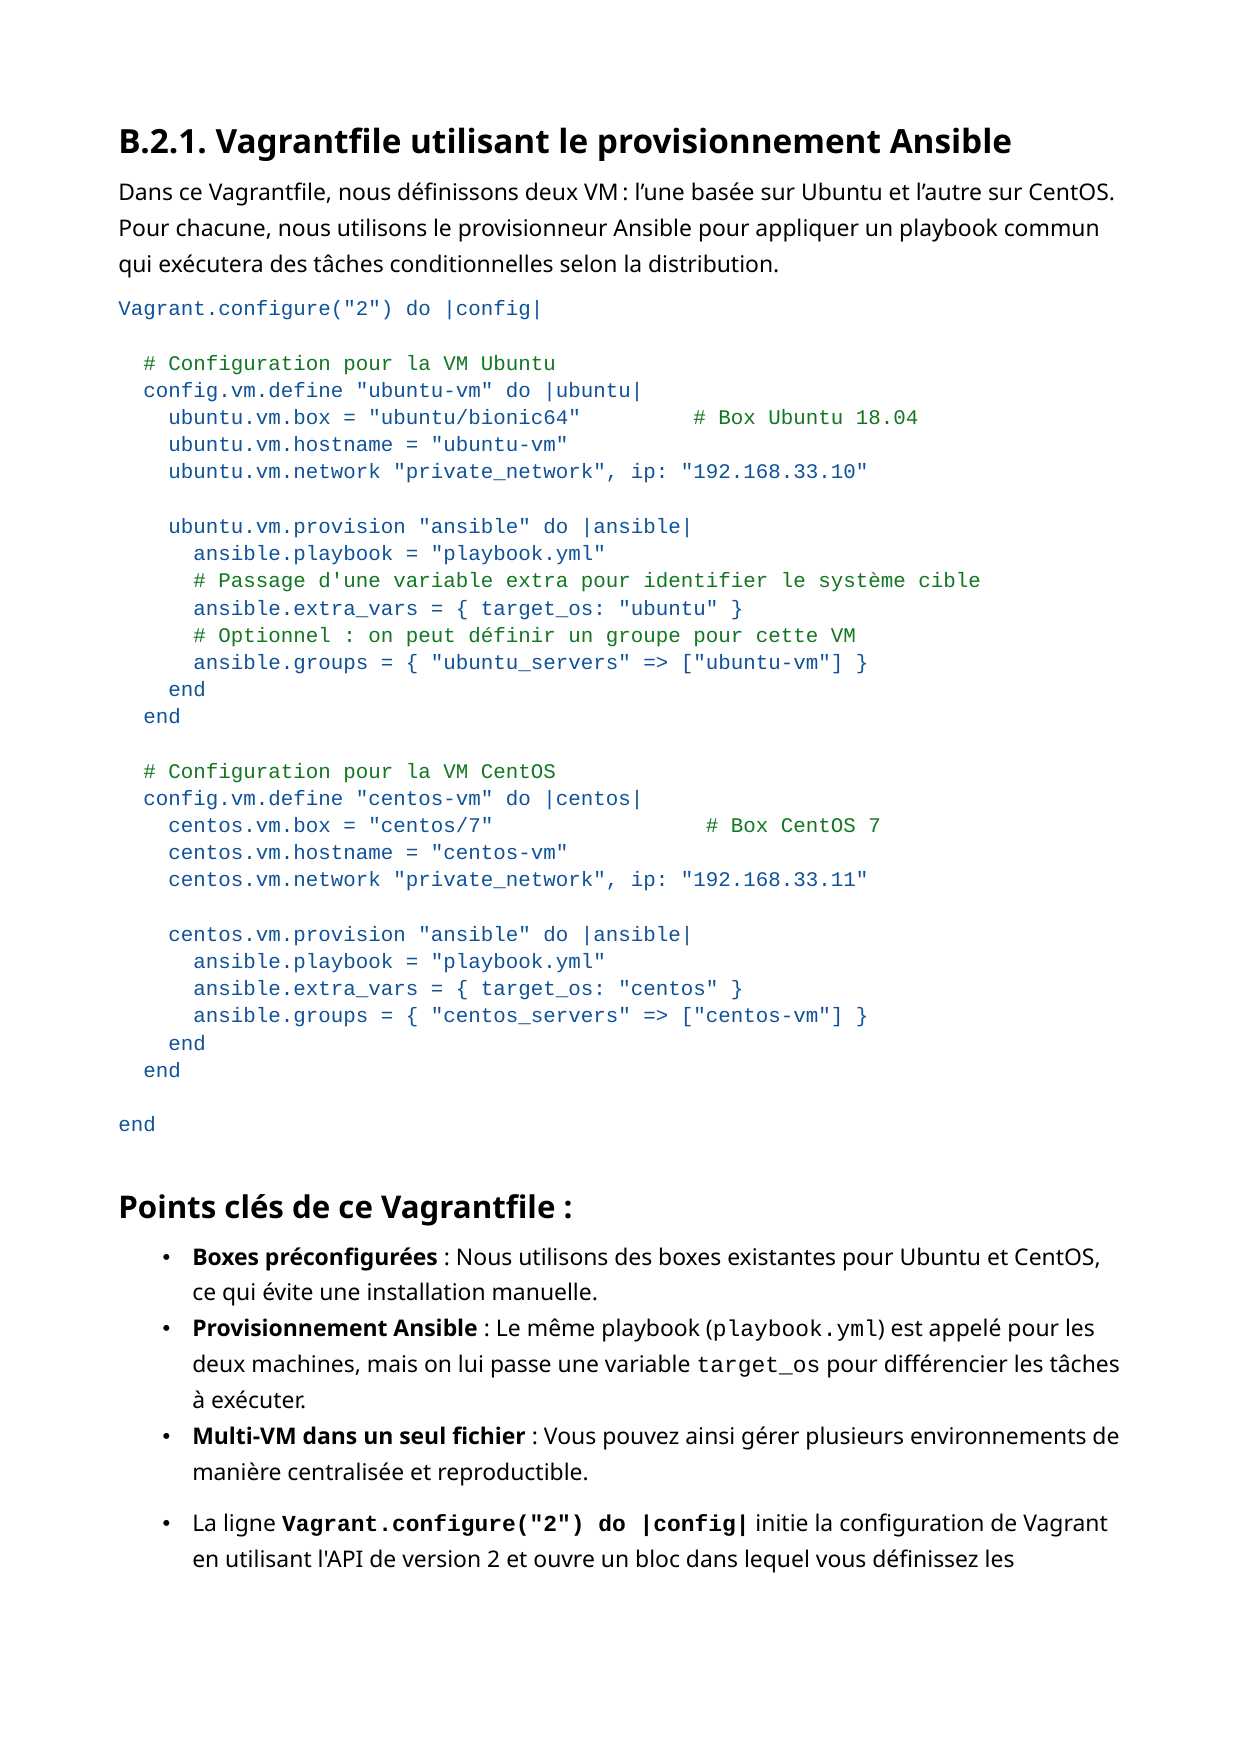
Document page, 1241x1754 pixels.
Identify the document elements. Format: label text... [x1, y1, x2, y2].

text config.vm.define "ubuntu-vm" do |ubuntu| [118, 380, 1122, 404]
text centos.vm.box = "centos/7" # Box CentOS 7 [118, 815, 1122, 839]
text ansible.groups = { "centos_servers" => ["centos-vm"] } [118, 1005, 1122, 1029]
subtitle B.2.1. Vagrantfile utilisant le provisionnement Ansible [118, 118, 1122, 163]
text ansible.groups = { "ubuntu_servers" => ["ubuntu-vm"] } [118, 652, 1122, 676]
text ubuntu.vm.provision "ansible" do |ansible| [118, 516, 1122, 539]
text # Optionnel : on peut définir un groupe pour cette VM [118, 625, 1122, 648]
subtitle Points clés de ce Vagrantfile : [118, 1185, 1122, 1228]
text Vagrant.configure("2") do |config| [118, 298, 1122, 322]
text # Passage d'une variable extra pour identifier le système cible [118, 570, 1122, 594]
text config.vm.define "centos-vm" do |centos| [118, 788, 1122, 811]
text ansible.extra_vars = { target_os: "ubuntu" } [118, 597, 1122, 621]
text ansible.extra_vars = { target_os: "centos" } [118, 978, 1122, 1002]
text # Configuration pour la VM CentOS [118, 761, 1122, 784]
text end [118, 706, 1122, 730]
text centos.vm.hostname = "centos-vm" [118, 842, 1122, 866]
list Multi-VM dans un seul fichier : Vous pouvez ainsi gérer plusieurs environnements de manière centralisée et reproductible. [162, 1420, 1122, 1487]
list Boxes préconfigurées : Nous utilisons des boxes existantes pour Ubuntu et CentOS, ce qui évite une installation manuelle. [162, 1240, 1122, 1308]
text end [118, 1032, 1122, 1056]
text ubuntu.vm.box = "ubuntu/bionic64" # Box Ubuntu 18.04 [118, 407, 1122, 431]
text # Configuration pour la VM Ubuntu [118, 353, 1122, 376]
text ubuntu.vm.hostname = "ubuntu-vm" [118, 434, 1122, 458]
text end [118, 1060, 1122, 1083]
text ansible.playbook = "playbook.yml" [118, 951, 1122, 974]
text ansible.playbook = "playbook.yml" [118, 543, 1122, 567]
text end [118, 679, 1122, 703]
list La ligne Vagrant.configure("2") do |config| initie la configuration de Vagrant en utilisant l'API de version 2 et ouvre un bloc dans lequel vous définissez les [162, 1507, 1122, 1574]
text centos.vm.network "private_network", ip: "192.168.33.11" [118, 869, 1122, 893]
text Dans ce Vagrantfile, nous définissons deux VM : l’une basée sur Ubuntu et l’autre sur CentOS. Pour chacune, nous utilisons le provisionneur Ansible pour appliquer un playbook commun qui exécutera des tâches conditionnelles selon la distribution. [118, 176, 1122, 279]
list Provisionnement Ansible : Le même playbook (playbook.yml) est appelé pour les deux machines, mais on lui passe une variable target_os pour différencier les tâches à exécuter. [162, 1312, 1122, 1416]
text centos.vm.provision "ansible" do |ansible| [118, 924, 1122, 947]
text ubuntu.vm.network "private_network", ip: "192.168.33.10" [118, 462, 1122, 485]
text end [118, 1114, 1122, 1138]
